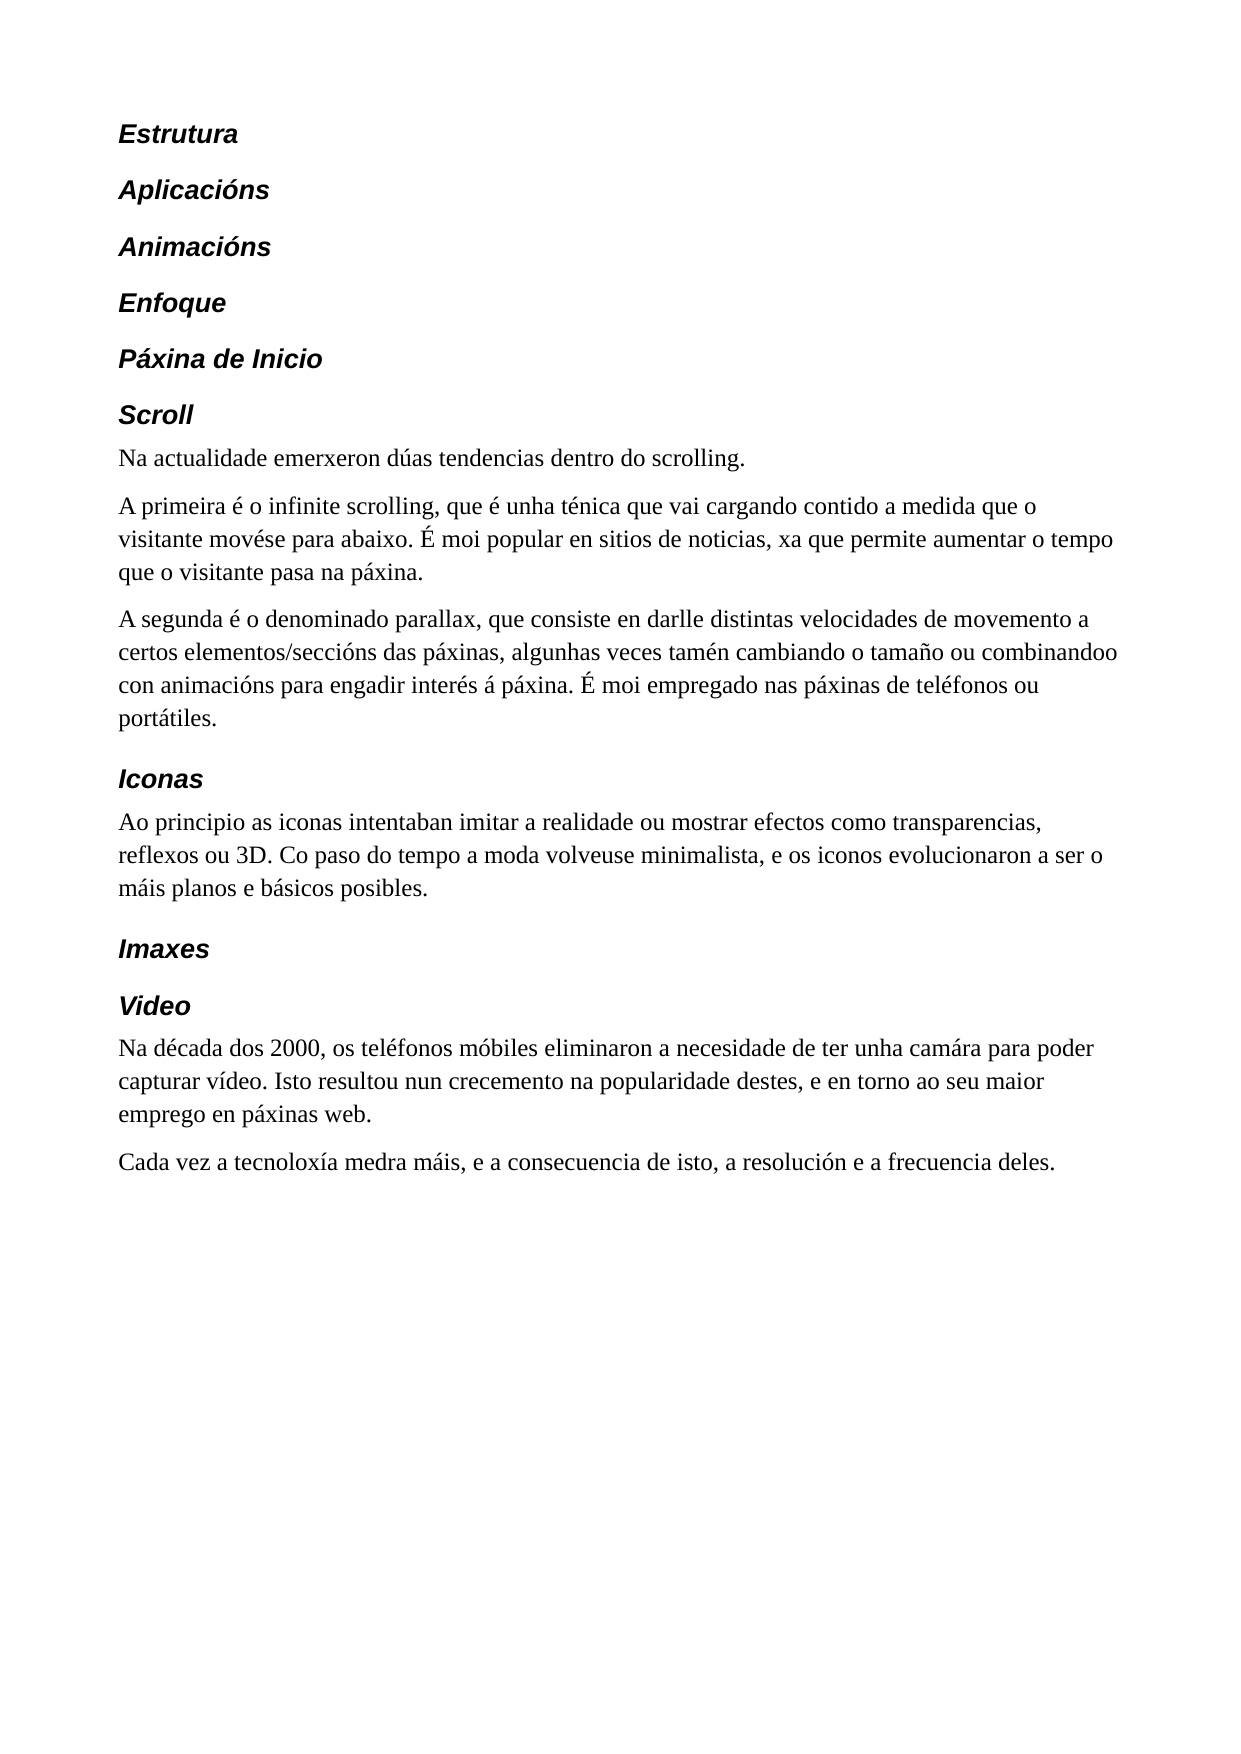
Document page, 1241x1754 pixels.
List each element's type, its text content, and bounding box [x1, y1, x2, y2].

subtitle Estrutura [118, 118, 1122, 149]
subtitle Aplicacións [118, 174, 1122, 206]
subtitle Animacións [118, 231, 1122, 262]
text A segunda é o denominado parallax, que consiste en darlle distintas velocidades de movemento a certos elementos/seccións das páxinas, algunhas veces tamén cambiando o tamaño ou combinandoo con animacións para engadir interés á páxina. É moi empregado nas páxinas de teléfonos ou portátiles. [118, 604, 1122, 732]
subtitle Enfoque [118, 287, 1122, 318]
subtitle Páxina de Inicio [118, 343, 1122, 374]
text Na actualidade emerxeron dúas tendencias dentro do scrolling. [118, 443, 1122, 472]
subtitle Scroll [118, 399, 1122, 431]
text Na década dos 2000, os teléfonos móbiles eliminaron a necesidade de ter unha camára para poder capturar vídeo. Isto resultou nun crecemento na popularidade destes, e en torno ao seu maior emprego en páxinas web. [118, 1033, 1122, 1128]
subtitle Video [118, 990, 1122, 1021]
subtitle Iconas [118, 763, 1122, 795]
text A primeira é o infinite scrolling, que é unha ténica que vai cargando contido a medida que o visitante movése para abaixo. É moi popular en sitios de noticias, xa que permite aumentar o tempo que o visitante pasa na páxina. [118, 491, 1122, 586]
text Ao principio as iconas intentaban imitar a realidade ou mostrar efectos como transparencias, reflexos ou 3D. Co paso do tempo a moda volveuse minimalista, e os iconos evolucionaron a ser o máis planos e básicos posibles. [118, 807, 1122, 902]
subtitle Imaxes [118, 933, 1122, 965]
text Cada vez a tecnoloxía medra máis, e a consecuencia de isto, a resolución e a frecuencia deles. [118, 1147, 1122, 1176]
